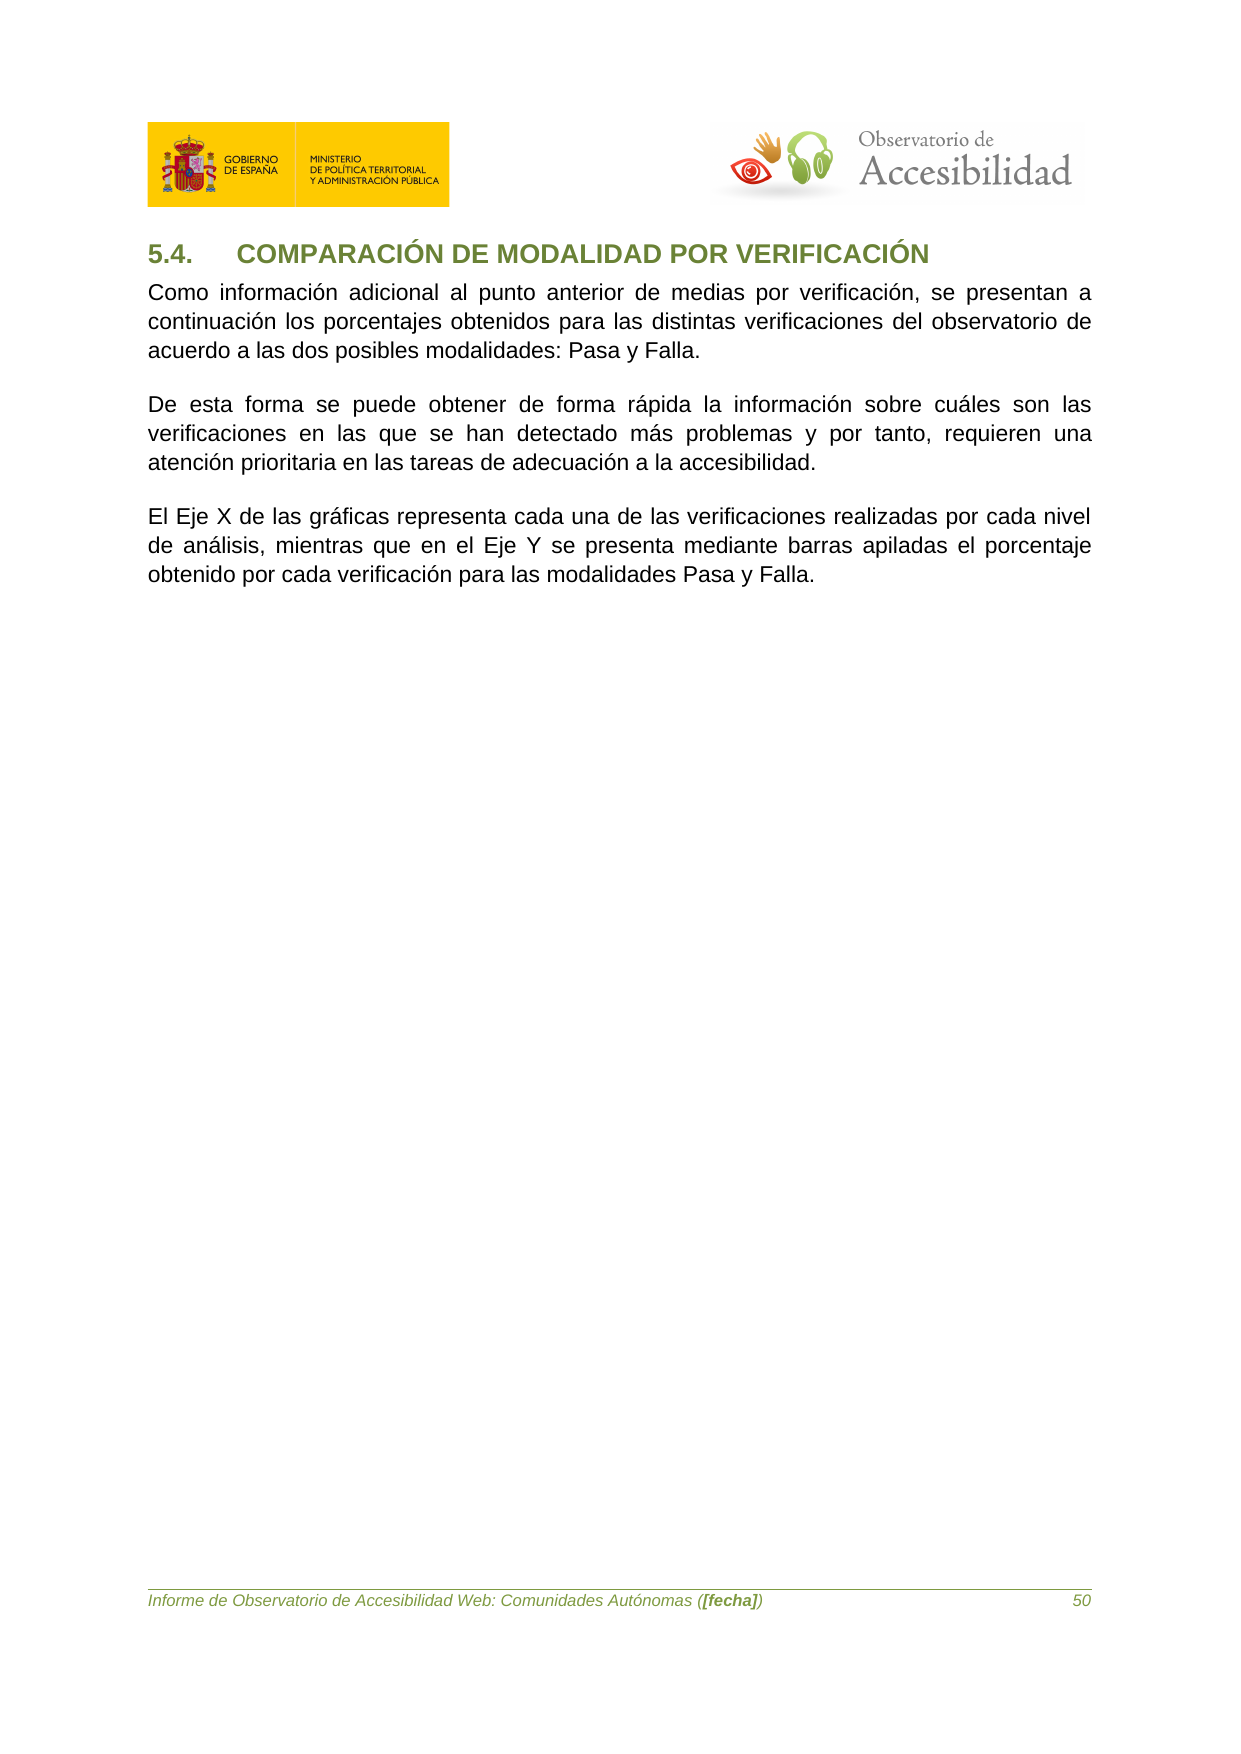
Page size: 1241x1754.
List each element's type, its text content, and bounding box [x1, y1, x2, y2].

text El Eje X de las gráficas representa cada una de las verificaciones realizadas por cada nivel de análisis, mientras que en el Eje Y se presenta mediante barras apiladas el porcentaje obtenido por cada verificación para las modalidades Pasa y Falla. [148, 503, 1092, 587]
text Como información adicional al punto anterior de medias por verificación, se presentan a continuación los porcentajes obtenidos para las distintas verificaciones del observatorio de acuerdo a las dos posibles modalidades: Pasa y Falla. [148, 279, 1092, 363]
text De esta forma se puede obtener de forma rápida la información sobre cuáles son las verificaciones en las que se han detectado más problemas y por tanto, requieren una atención prioritaria en las tareas de adecuación a la accesibilidad. [148, 391, 1092, 475]
list Comparación de Modalidad por Verificación [148, 238, 1092, 269]
